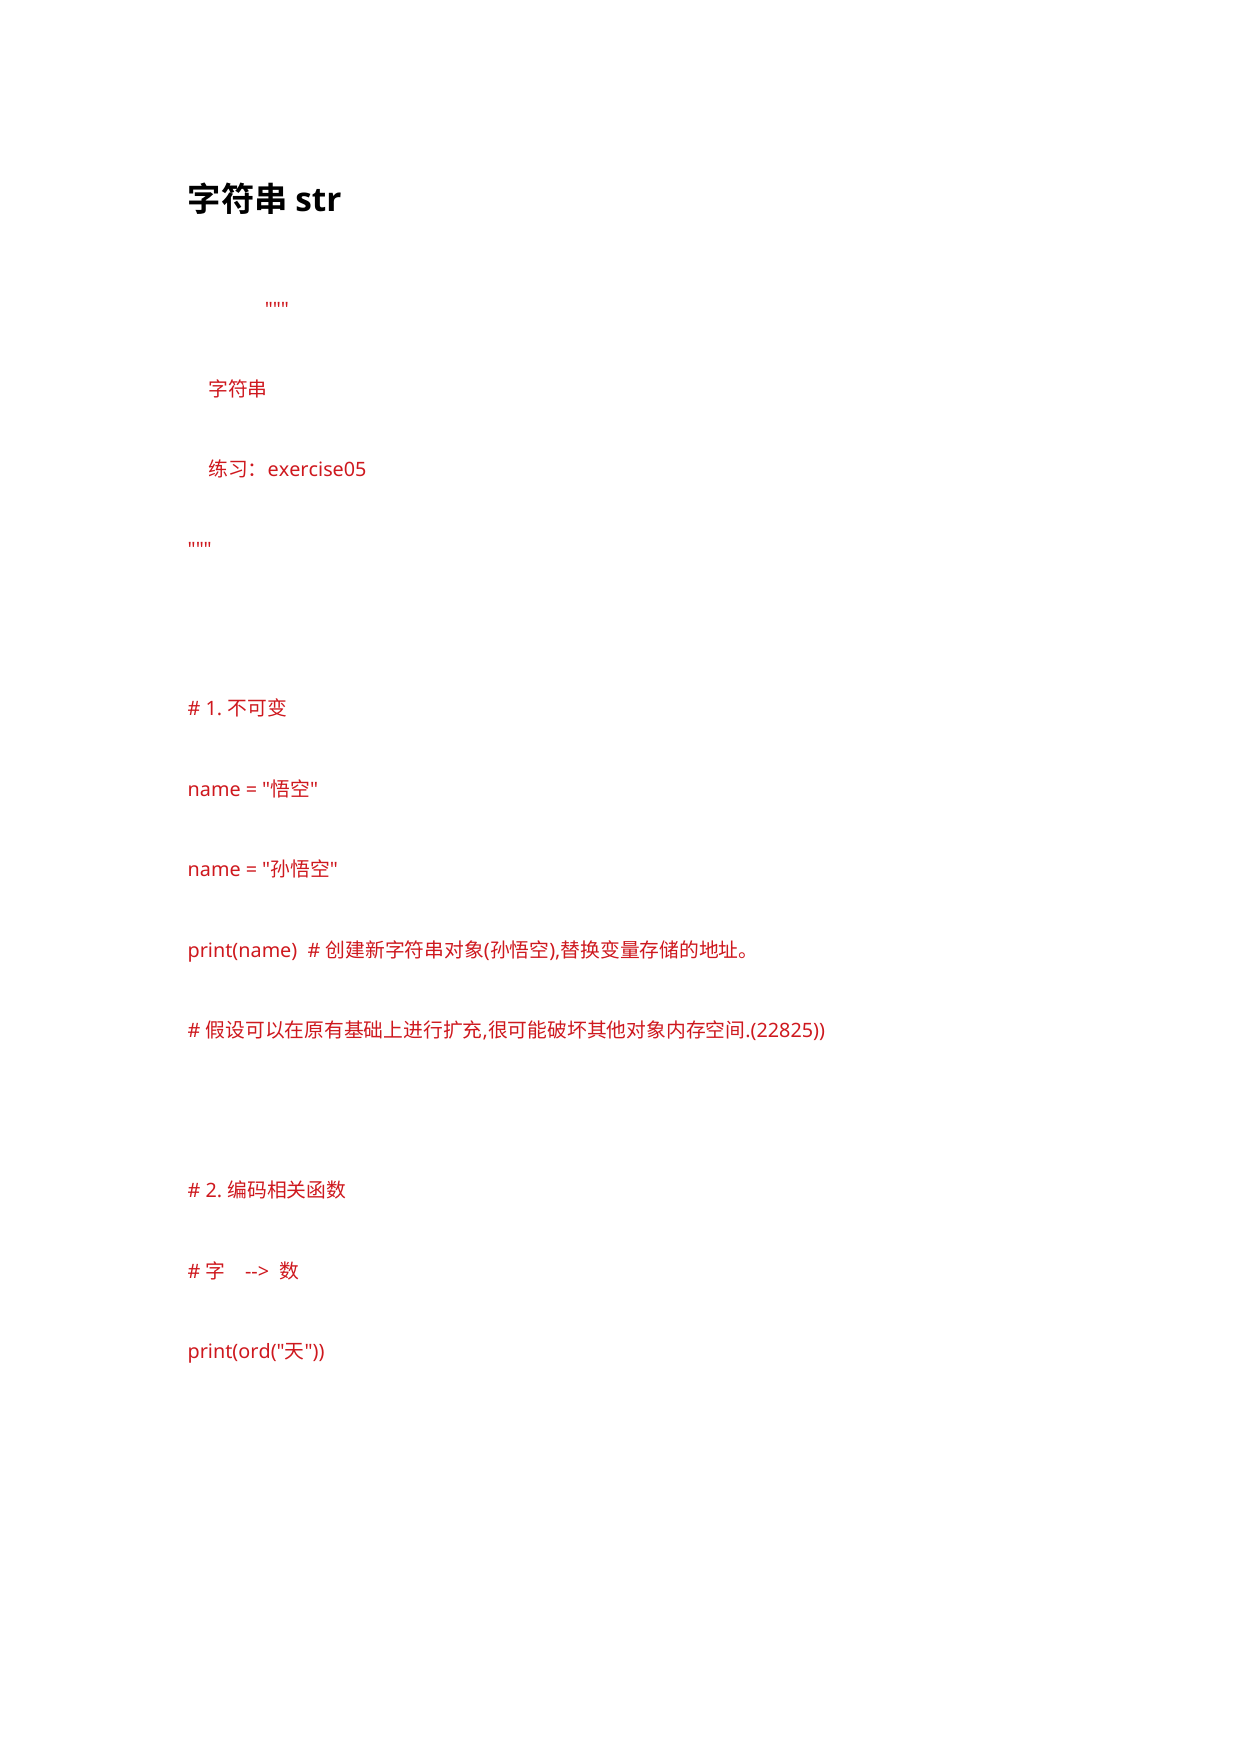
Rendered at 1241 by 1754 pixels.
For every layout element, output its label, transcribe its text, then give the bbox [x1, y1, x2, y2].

subtitle # 假设可以在原有基础上进行扩充,很可能破坏其他对象内存空间.(22825)) [187, 1013, 1053, 1046]
subtitle """ [187, 292, 1053, 325]
subtitle """ [187, 532, 1053, 565]
subtitle 字符串 [187, 371, 1053, 404]
subtitle name = "孙悟空" [187, 852, 1053, 884]
subtitle 练习：exercise05 [187, 452, 1053, 484]
subtitle # 2. 编码相关函数 [187, 1173, 1053, 1205]
subtitle name = "悟空" [187, 772, 1053, 804]
subtitle 字符串 str [187, 165, 1053, 230]
subtitle print(name) # 创建新字符串对象(孙悟空),替换变量存储的地址。 [187, 933, 1053, 965]
subtitle print(ord("天")) [187, 1334, 1053, 1366]
subtitle # 1. 不可变 [187, 691, 1053, 723]
subtitle # 字 --> 数 [187, 1253, 1053, 1286]
